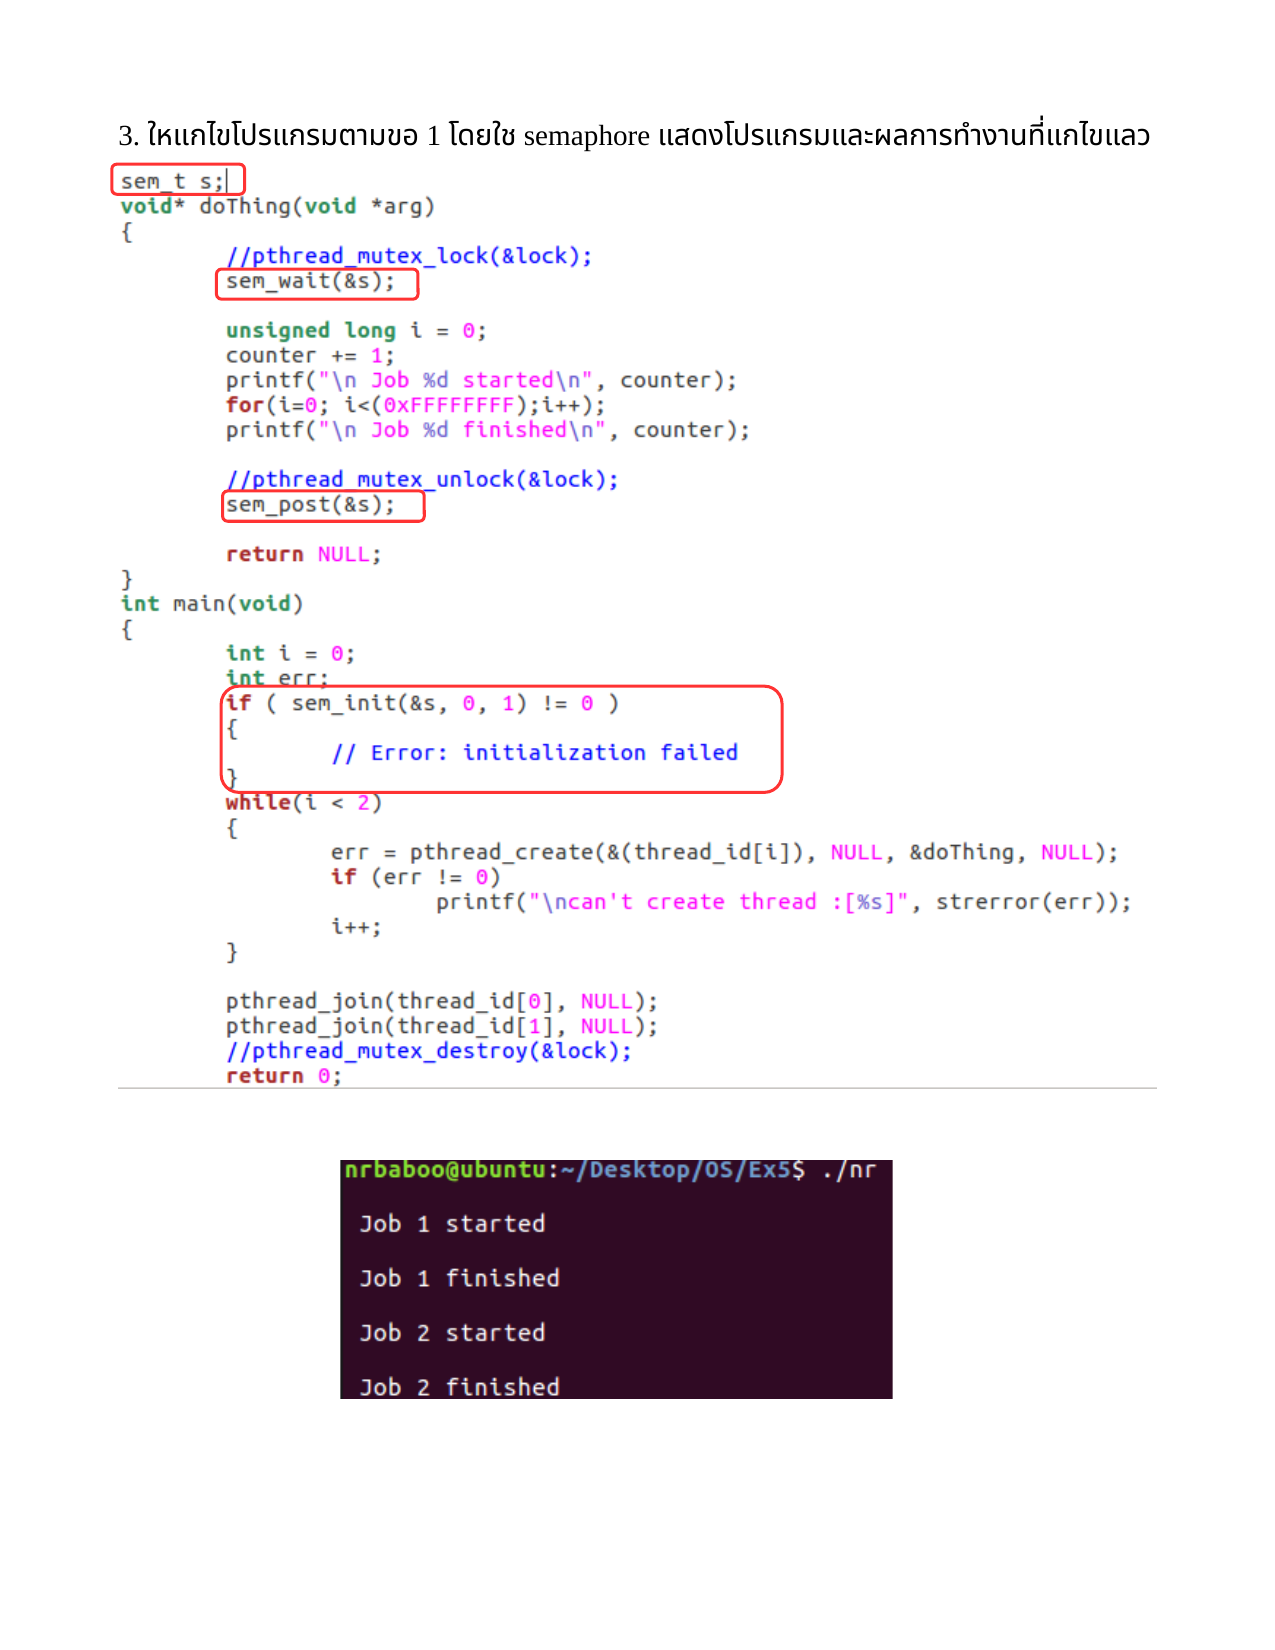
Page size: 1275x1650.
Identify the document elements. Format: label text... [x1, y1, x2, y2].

picture [118, 166, 243, 192]
picture [340, 1160, 893, 1399]
text 3. ใหแกไขโปรแกรมตามขอ 1 โดยใช semaphore แสดงโปรแกรมและผลการทํางานที่แกไขแลว [118, 118, 1157, 152]
picture [118, 164, 1157, 1089]
